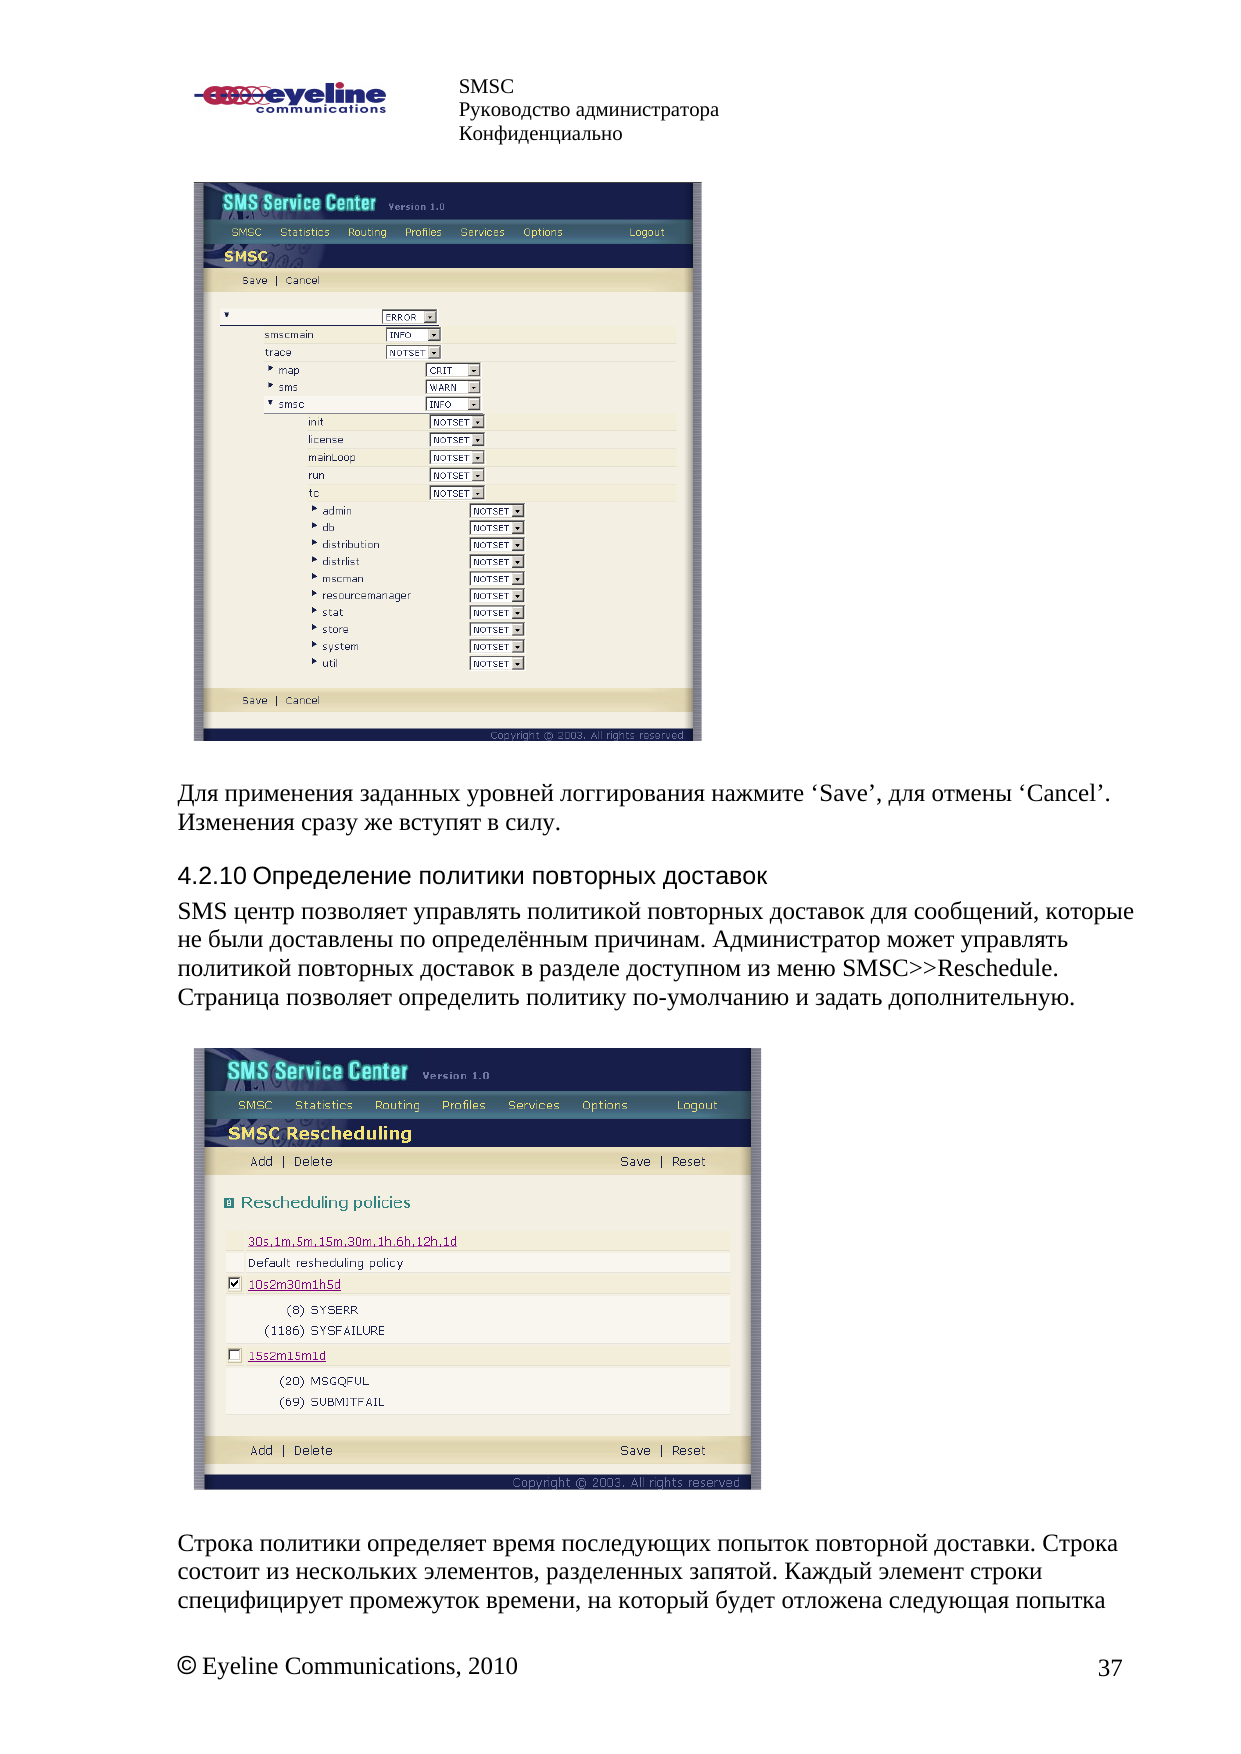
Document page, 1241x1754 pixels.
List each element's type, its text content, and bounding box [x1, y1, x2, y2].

text Для применения заданных уровней логгирования нажмите ‘Save’, для отмены ‘Cancel’. Изменения сразу же вступят в силу. [177, 778, 1152, 836]
text Строка политики определяет время последующих попыток повторной доставки. Строка состоит из нескольких элементов, разделенных запятой. Каждый элемент строки специфицирует промежуток времени, на который будет отложена следующая попытка [177, 1528, 1152, 1614]
subtitle Определение политики повторных доставок [177, 861, 1152, 889]
picture [193, 1048, 762, 1490]
text SMS центр позволяет управлять политикой повторных доставок для сообщений, которые не были доставлены по определённым причинам. Администратор может управлять политикой повторных доставок в разделе доступном из меню SMSC>>Reschedule. Страница позволяет определить политику по-умолчанию и задать дополнительную. [177, 896, 1152, 1011]
picture [194, 82, 386, 113]
picture [193, 182, 702, 741]
